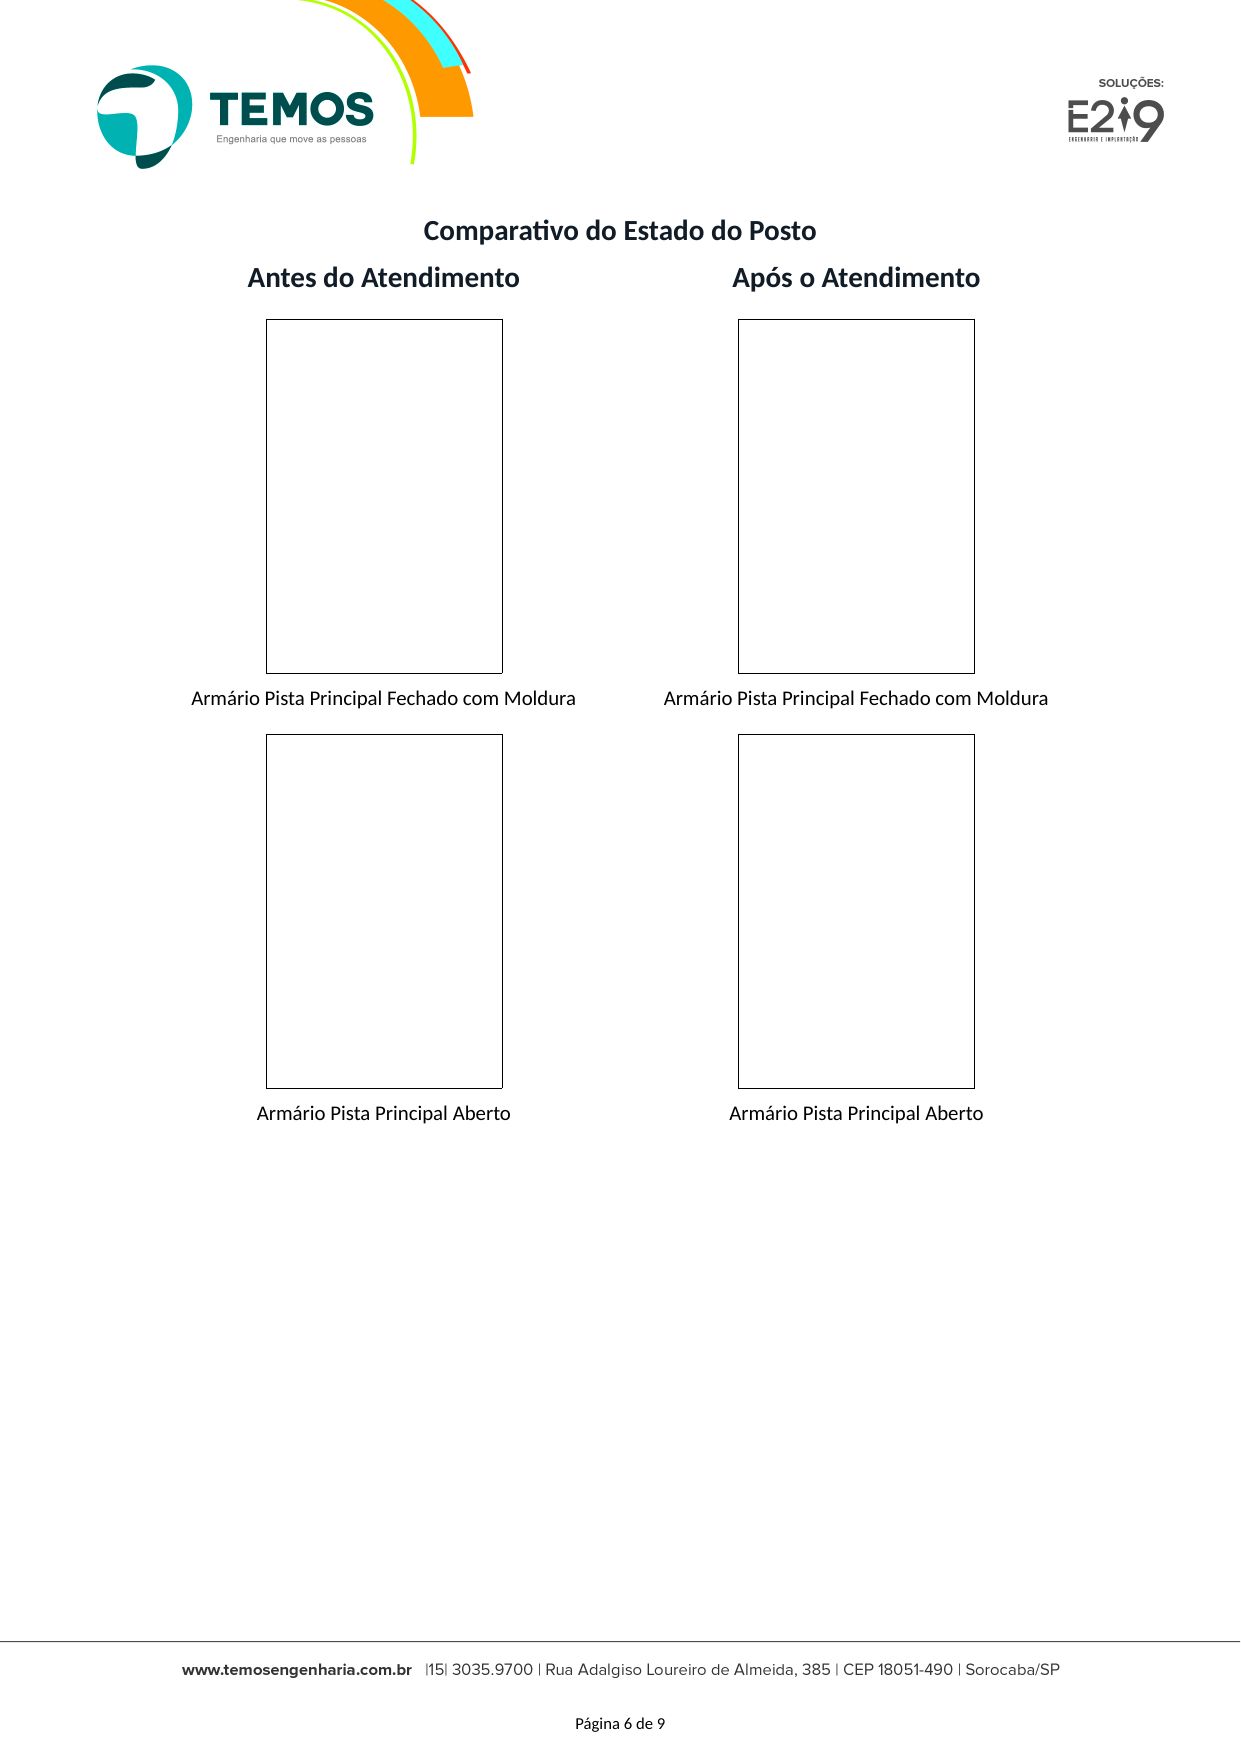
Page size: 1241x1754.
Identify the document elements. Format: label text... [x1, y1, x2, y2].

picture [0, 0, 1241, 1754]
table_cell Armário Pista Principal Fechado com Moldura [148, 301, 620, 716]
table_cell Armário Pista Principal Aberto [148, 716, 620, 1130]
table_cell Armário Pista Principal Aberto [620, 716, 1093, 1130]
table_cell Após o Atendimento [620, 254, 1093, 301]
table_cell Armário Pista Principal Fechado com Moldura [620, 301, 1093, 716]
table_header Comparativo do Estado do Posto [148, 207, 1093, 254]
table_cell Antes do Atendimento [148, 254, 620, 301]
